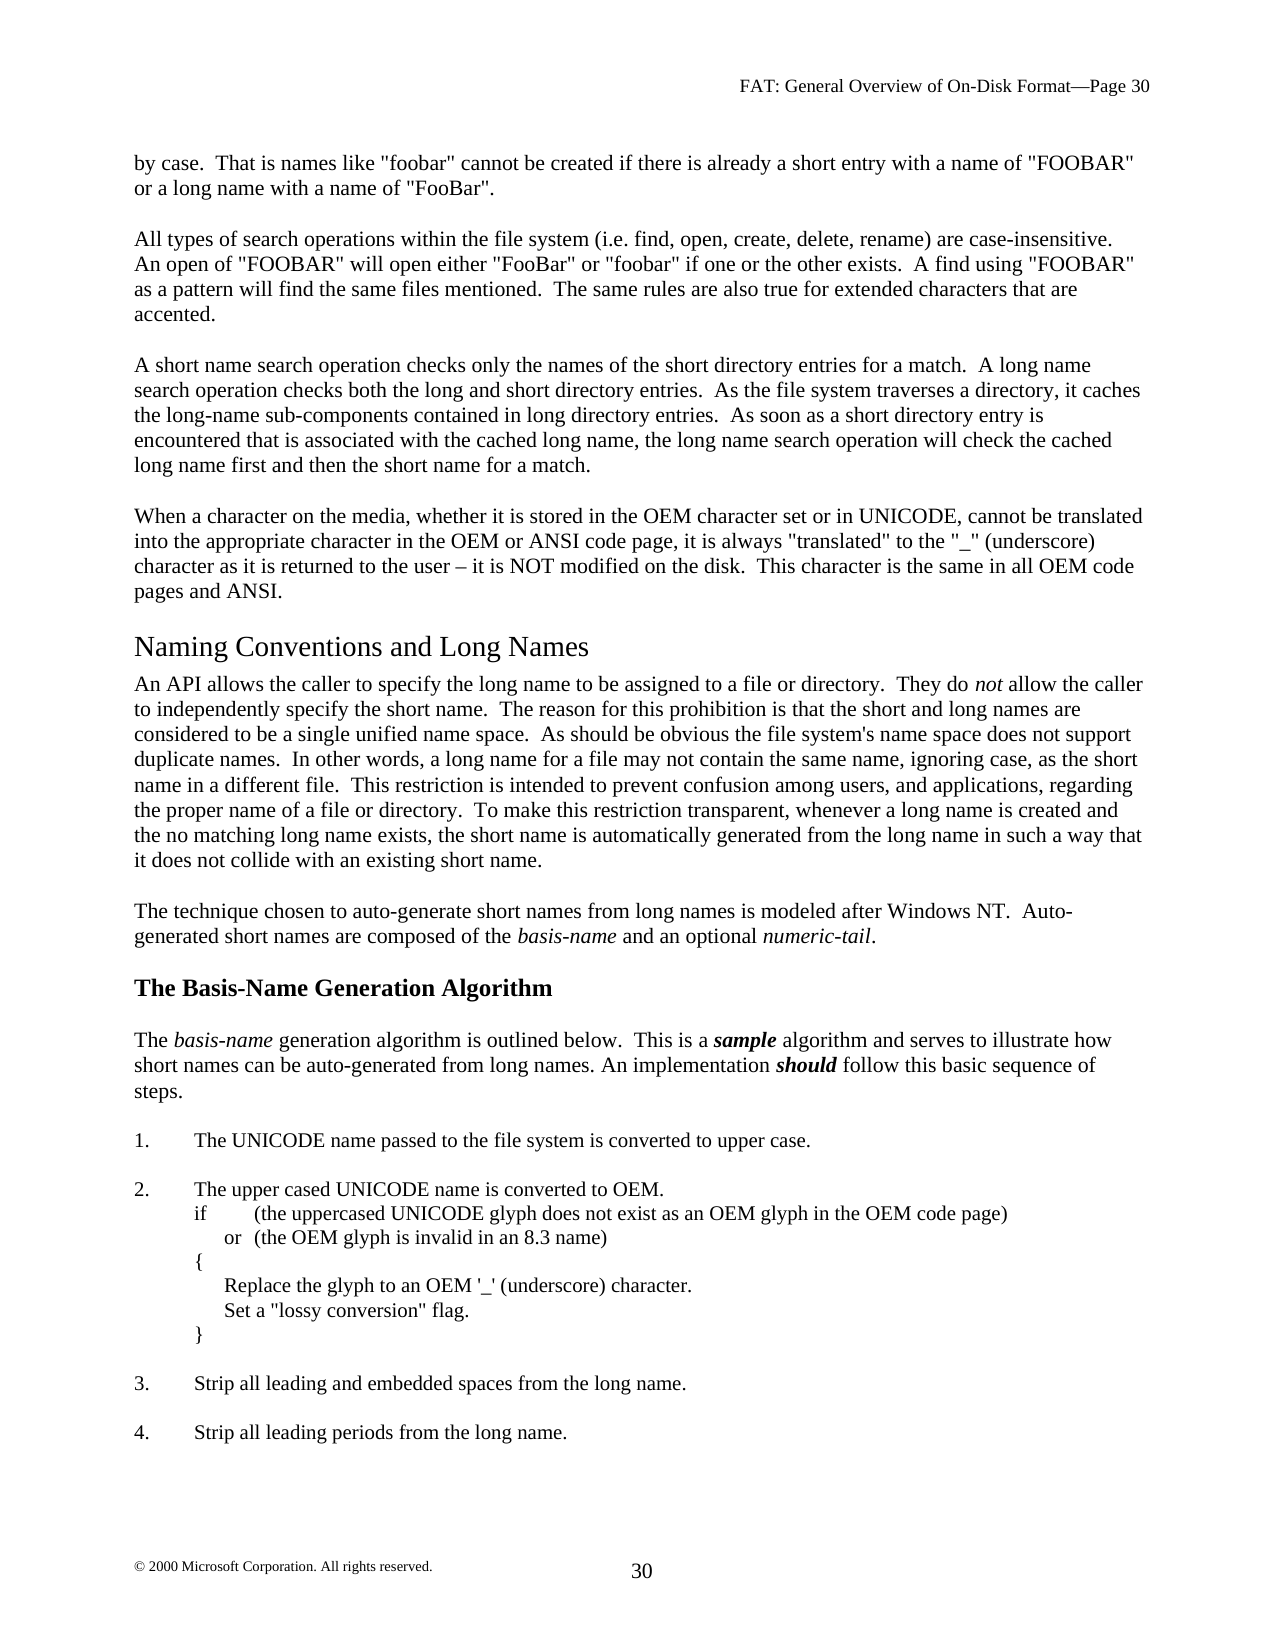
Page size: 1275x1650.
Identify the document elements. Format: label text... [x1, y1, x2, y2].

text When a character on the media, whether it is stored in the OEM character set or in UNICODE, cannot be translated into the appropriate character in the OEM or ANSI code page, it is always "translated" to the "_" (underscore) character as it is returned to the user – it is NOT modified on the disk. This character is the same in all OEM code pages and ANSI. [134, 503, 1149, 604]
text All types of search operations within the file system (i.e. find, open, create, delete, rename) are case-insensitive. An open of "FOOBAR" will open either "FooBar" or "foobar" if one or the other exists. A find using "FOOBAR" as a pattern will find the same files mentioned. The same rules are also true for extended characters that are accented. [134, 226, 1149, 326]
text 1. The UNICODE name passed to the file system is converted to upper case. [134, 1128, 1149, 1152]
text A short name search operation checks only the names of the short directory entries for a match. A long name search operation checks both the long and short directory entries. As the file system traverses a directory, it caches the long-name sub-components contained in long directory entries. As soon as a short directory entry is encountered that is associated with the cached long name, the long name search operation will check the cached long name first and then the short name for a match. [134, 352, 1149, 478]
text 4. Strip all leading periods from the long name. [134, 1420, 1149, 1444]
text 3. Strip all leading and embedded spaces from the long name. [134, 1371, 1149, 1395]
text The technique chosen to auto-generate short names from long names is modeled after Windows NT. Auto-generated short names are composed of the basis-name and an optional numeric-tail. [134, 898, 1149, 948]
subtitle The Basis-Name Generation Algorithm [134, 973, 1149, 1002]
text An API allows the caller to specify the long name to be assigned to a file or directory. They do not allow the caller to independently specify the short name. The reason for this prohibition is that the short and long names are considered to be a single unified name space. As should be obvious the file system's name space does not support duplicate names. In other words, a long name for a file may not contain the same name, ignoring case, as the short name in a different file. This restriction is intended to prevent confusion among users, and applications, regarding the proper name of a file or directory. To make this restriction transparent, whenever a long name is created and the no matching long name exists, the short name is automatically generated from the long name in such a way that it does not collide with an existing short name. [134, 671, 1149, 872]
text The basis-name generation algorithm is outlined below. This is a sample algorithm and serves to illustrate how short names can be auto-generated from long names. An implementation should follow this basic sequence of steps. [134, 1027, 1149, 1103]
text 2. The upper cased UNICODE name is converted to OEM. if (the uppercased UNICODE glyph does not exist as an OEM glyph in the OEM code page) or (the OEM glyph is invalid in an 8.3 name) { Replace the glyph to an OEM '_' (underscore) character. Set a "lossy conversion" flag. } [134, 1177, 1149, 1346]
subtitle Naming Conventions and Long Names [134, 629, 1149, 662]
text by case. That is names like "foobar" cannot be created if there is already a short entry with a name of "FOOBAR" or a long name with a name of "FooBar". [134, 150, 1149, 200]
